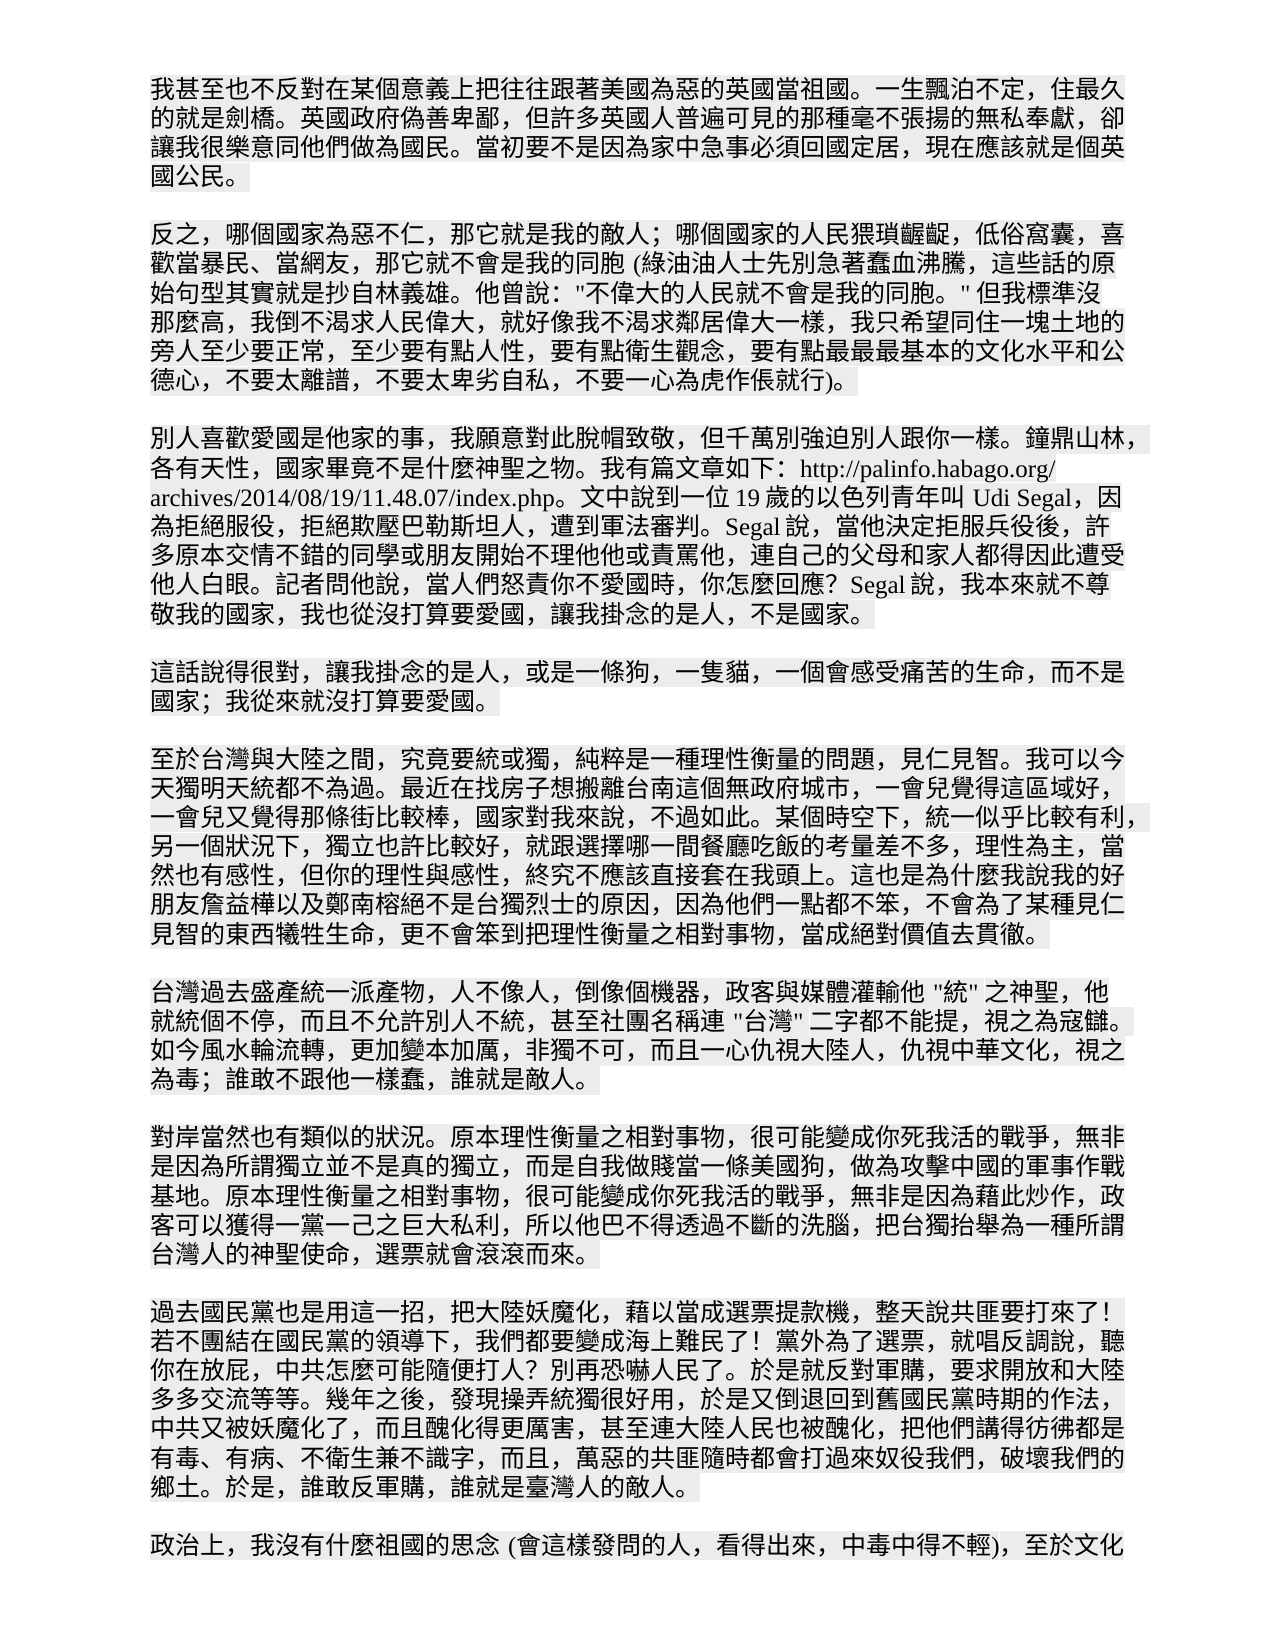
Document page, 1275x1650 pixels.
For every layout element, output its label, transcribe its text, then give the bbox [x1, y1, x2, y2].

text 匿名的我很不想回答，因為我不知道你是熟人或陌生人？小學生或老公公或歐巴桑？身份不同，說法自然也不同。姑且答一次，下不為例。我實在不明白，公開身份，坦然講話，有這麼危險嗎？需要保護自己保護到如此滴水不漏的地步嗎？一個人，如果連公開講幾句話也害怕到必須匿名，那他其實應該完全閉嘴才對，因為不管他講什麼其實都沒有意義。 我有好多祖國，不知道你是指哪一個。在英國念書時，每當有人問我哪裏來，我常說我來自Sarajevo(塞拉耶佛，Emir Kusturica 的故鄉)，有些人也許還真信了。哪個國家像樣，哪個國家文化水平高、藝術鼎盛，哪個國家愛護動物，哪個國家善待弱者，我就不會吝惜把它們當祖國。 我甚至也不反對在某個意義上把往往跟著美國為惡的英國當祖國。一生飄泊不定，住最久的就是劍橋。英國政府偽善卑鄙，但許多英國人普遍可見的那種毫不張揚的無私奉獻，卻讓我很樂意同他們做為國民。當初要不是因為家中急事必須回國定居，現在應該就是個英國公民。 反之，哪個國家為惡不仁，那它就是我的敵人；哪個國家的人民猥瑣齷齪，低俗窩囊，喜歡當暴民、當網友，那它就不會是我的同胞 (綠油油人士先別急著蠢血沸騰，這些話的原始句型其實就是抄自林義雄。他曾說："不偉大的人民就不會是我的同胞。" 但我標準沒那麼高，我倒不渴求人民偉大，就好像我不渴求鄰居偉大一樣，我只希望同住一塊土地的旁人至少要正常，至少要有點人性，要有點衛生觀念，要有點最最最基本的文化水平和公德心，不要太離譜，不要太卑劣自私，不要一心為虎作倀就行)。 別人喜歡愛國是他家的事，我願意對此脫帽致敬，但千萬別強迫別人跟你一樣。鐘鼎山林，各有天性，國家畢竟不是什麼神聖之物。我有篇文章如下：http://palinfo.habago.org/archives/2014/08/19/11.48.07/index.php。文中說到一位19歲的以色列青年叫 Udi Segal，因為拒絕服役，拒絕欺壓巴勒斯坦人，遭到軍法審判。Segal說，當他決定拒服兵役後，許多原本交情不錯的同學或朋友開始不理他他或責罵他，連自己的父母和家人都得因此遭受他人白眼。記者問他說，當人們怒責你不愛國時，你怎麼回應？Segal說，我本來就不尊敬我的國家，我也從沒打算要愛國，讓我掛念的是人，不是國家。 這話說得很對，讓我掛念的是人，或是一條狗，一隻貓，一個會感受痛苦的生命，而不是國家；我從來就沒打算要愛國。 至於台灣與大陸之間，究竟要統或獨，純粹是一種理性衡量的問題，見仁見智。我可以今天獨明天統都不為過。最近在找房子想搬離台南這個無政府城市，一會兒覺得這區域好，一會兒又覺得那條街比較棒，國家對我來說，不過如此。某個時空下，統一似乎比較有利，另一個狀況下，獨立也許比較好，就跟選擇哪一間餐廳吃飯的考量差不多，理性為主，當然也有感性，但你的理性與感性，終究不應該直接套在我頭上。這也是為什麼我說我的好朋友詹益樺以及鄭南榕絕不是台獨烈士的原因，因為他們一點都不笨，不會為了某種見仁見智的東西犧牲生命，更不會笨到把理性衡量之相對事物，當成絕對價值去貫徹。 台灣過去盛產統一派產物，人不像人，倒像個機器，政客與媒體灌輸他 "統" 之神聖，他就統個不停，而且不允許別人不統，甚至社團名稱連 "台灣" 二字都不能提，視之為寇讎。如今風水輪流轉，更加變本加厲，非獨不可，而且一心仇視大陸人，仇視中華文化，視之為毒；誰敢不跟他一樣蠢，誰就是敵人。 對岸當然也有類似的狀況。原本理性衡量之相對事物，很可能變成你死我活的戰爭，無非是因為所謂獨立並不是真的獨立，而是自我做賤當一條美國狗，做為攻擊中國的軍事作戰基地。原本理性衡量之相對事物，很可能變成你死我活的戰爭，無非是因為藉此炒作，政客可以獲得一黨一己之巨大私利，所以他巴不得透過不斷的洗腦，把台獨抬舉為一種所謂台灣人的神聖使命，選票就會滾滾而來。 過去國民黨也是用這一招，把大陸妖魔化，藉以當成選票提款機，整天說共匪要打來了！若不團結在國民黨的領導下，我們都要變成海上難民了！黨外為了選票，就唱反調說，聽你在放屁，中共怎麼可能隨便打人？別再恐嚇人民了。於是就反對軍購，要求開放和大陸多多交流等等。幾年之後，發現操弄統獨很好用，於是又倒退回到舊國民黨時期的作法，中共又被妖魔化了，而且醜化得更厲害，甚至連大陸人民也被醜化，把他們講得彷彿都是有毒、有病、不衛生兼不識字，而且，萬惡的共匪隨時都會打過來奴役我們，破壞我們的鄉土。於是，誰敢反軍購，誰就是臺灣人的敵人。 政治上，我沒有什麼祖國的思念 (會這樣發問的人，看得出來，中毒中得不輕)，至於文化上，我當然始終都認同中國，喜歡中國文學，中國山水，對於中國的苦難歷史，感同身受，充滿感情，過去如此，現在依然，將來也不會變。我看不出來，即便主張台獨者，有什麼理由就不能認同中華文化？有什麼理由就該對同屬為人的苦難冷漠以對？但時下許多人渣透頂的所謂台獨人士，卻對中國的苦難諸如日本侵華與南京大屠殺等等，拍手叫好。我毫不猶豫可以這麼說，我雖不主張暴力，但是這種沒有人性的人渣就是我的敵人。 台灣的統獨是這樣：目前檯面上許許多多非常獨、獨到非常法西斯、整天糟蹋異己的人，在過去卻統得要命，或是窩囊到爆，連個屁也不敢放，甚至是擁護 (國民黨)黨國、譴責黨外暴民的那種人，例如....，例如幹它媽很多很多我統統不敢舉例。這些名利雙收、坐擁暴民的台獨急先鋒，不管怎麼改朝換代，永遠都站在糟蹋少數人的主流一方，永遠都高舉著愛國的神聖大旗，吃香喝辣。 要統或獨都行，各人可以有各人的看法。令人不齒的是：以此做為斂財奪權的工具，藉以壓制人心，糟蹋少數一方。林義雄很喜歡美國總統傑弗遜的一句話："我在神壇前發過誓，誓死反對一切壓制人心的暴政"。然而，在我看來，成為神之後的林義雄，其所屬的那一方當今主流政治勢力，恰恰就是壓制人心、糟蹋異己的那一方。誰敢對之稍有不敬，誰敢對人渣政客們稍有不敬，就會有讓你痛不欲生的後果。 [150, 75, 1125, 1560]
